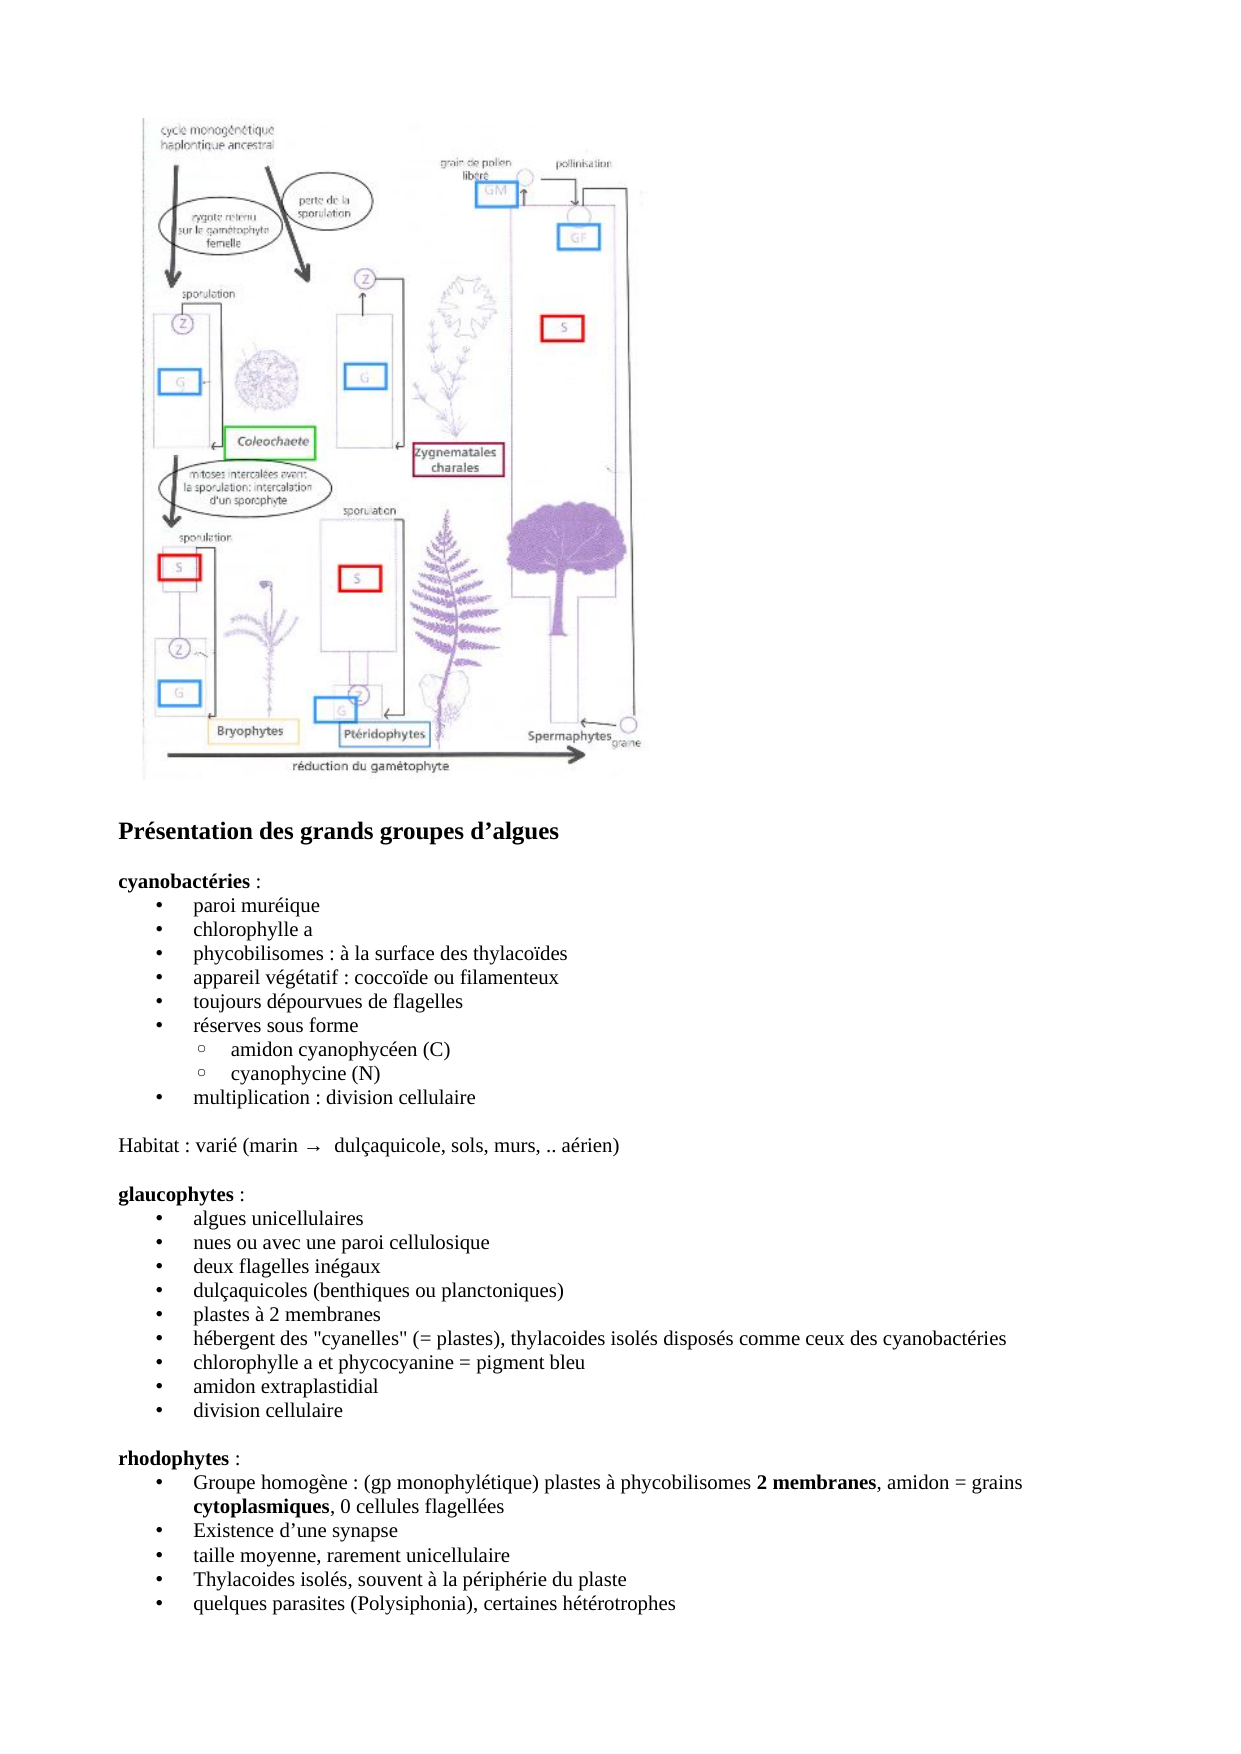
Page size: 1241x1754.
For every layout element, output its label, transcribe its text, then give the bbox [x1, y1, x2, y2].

text glaucophytes : [118, 1182, 1122, 1206]
list Existence d’une synapse [156, 1518, 1122, 1542]
list deux flagelles inégaux [156, 1254, 1122, 1278]
list plastes à 2 membranes [156, 1302, 1122, 1326]
list appareil végétatif : coccoïde ou filamenteux [156, 965, 1122, 989]
text Présentation des grands groupes d’algues [118, 816, 1122, 845]
list cyanophycine (N) [193, 1061, 1122, 1085]
list paroi muréique [156, 893, 1122, 917]
list amidon extraplastidial [156, 1374, 1122, 1398]
list réserves sous forme [156, 1013, 1122, 1037]
list nues ou avec une paroi cellulosique [156, 1230, 1122, 1254]
list division cellulaire [156, 1398, 1122, 1422]
list chlorophylle a et phycocyanine = pigment bleu [156, 1350, 1122, 1374]
list chlorophylle a [156, 917, 1122, 941]
list toujours dépourvues de flagelles [156, 989, 1122, 1013]
list taille moyenne, rarement unicellulaire [156, 1542, 1122, 1567]
list Groupe homogène : (gp monophylétique) plastes à phycobilisomes 2 membranes, amidon = grains cytoplasmiques, 0 cellules flagellées [156, 1470, 1122, 1518]
list amidon cyanophycéen (C) [193, 1037, 1122, 1061]
list algues unicellulaires [156, 1206, 1122, 1230]
list phycobilisomes : à la surface des thylacoïdes [156, 941, 1122, 965]
list hébergent des "cyanelles" (= plastes), thylacoides isolés disposés comme ceux des cyanobactéries [156, 1326, 1122, 1350]
text Habitat : varié (marin → dulçaquicole, sols, murs, .. aérien) [118, 1133, 1122, 1157]
picture [139, 118, 654, 782]
list multiplication : division cellulaire [156, 1085, 1122, 1109]
list Thylacoides isolés, souvent à la périphérie du plaste [156, 1567, 1122, 1591]
text cyanobactéries : [118, 869, 1122, 893]
list quelques parasites (Polysiphonia), certaines hétérotrophes [156, 1591, 1122, 1615]
list dulçaquicoles (benthiques ou planctoniques) [156, 1278, 1122, 1302]
text rhodophytes : [118, 1446, 1122, 1470]
